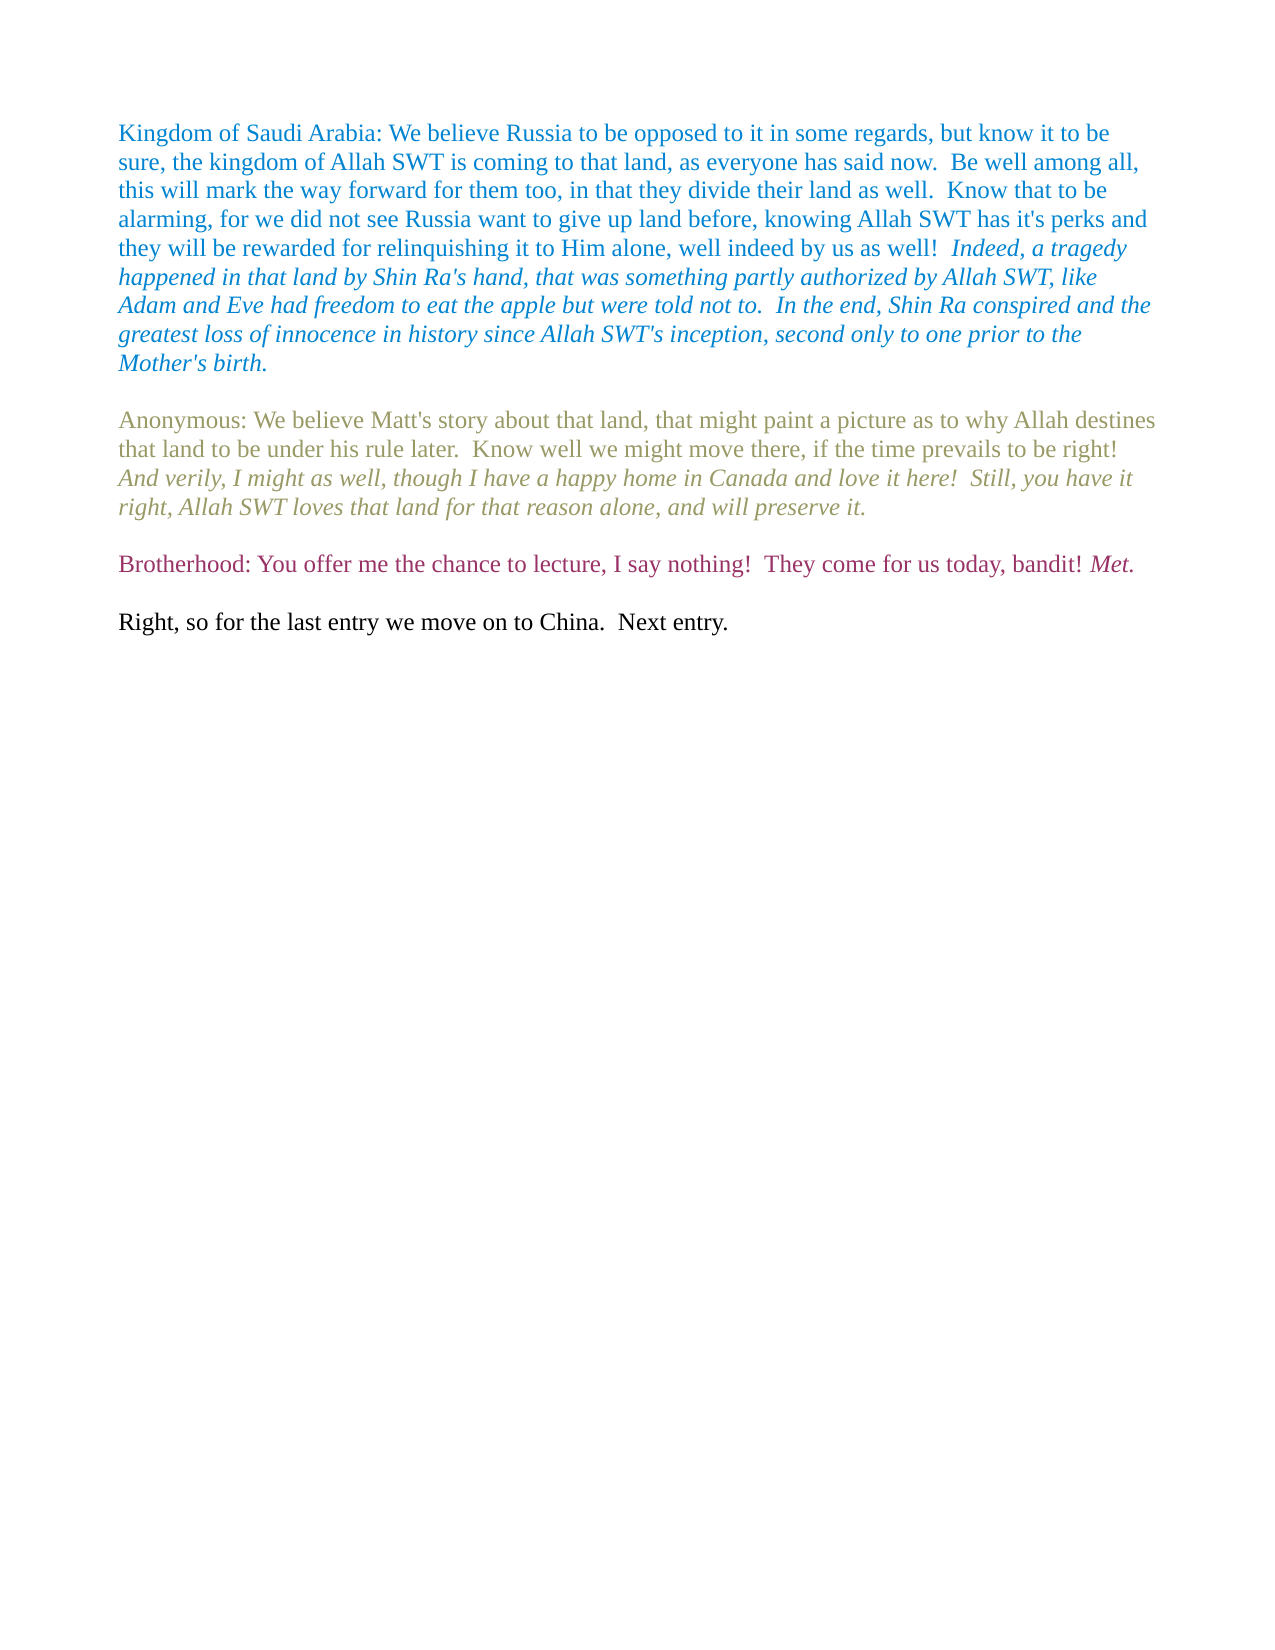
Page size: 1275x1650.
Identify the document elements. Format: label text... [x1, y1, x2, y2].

text Kingdom of Saudi Arabia: We believe Russia to be opposed to it in some regards, but know it to be sure, the kingdom of Allah SWT is coming to that land, as everyone has said now. Be well among all, this will mark the way forward for them too, in that they divide their land as well. Know that to be alarming, for we did not see Russia want to give up land before, knowing Allah SWT has it's perks and they will be rewarded for relinquishing it to Him alone, well indeed by us as well! Indeed, a tragedy happened in that land by Shin Ra's hand, that was something partly authorized by Allah SWT, like Adam and Eve had freedom to eat the apple but were told not to. In the end, Shin Ra conspired and the greatest loss of innocence in history since Allah SWT's inception, second only to one prior to the Mother's birth. [118, 118, 1157, 377]
text Brotherhood: You offer me the chance to lecture, I say nothing! They come for us today, bandit! Met. [118, 549, 1157, 578]
text Anonymous: We believe Matt's story about that land, that might paint a picture as to why Allah destines that land to be under his rule later. Know well we might move there, if the time prevails to be right! And verily, I might as well, though I have a happy home in Canada and love it here! Still, you have it right, Allah SWT loves that land for that reason alone, and will preserve it. [118, 406, 1157, 521]
text Right, so for the last entry we move on to China. Next entry. [118, 607, 1157, 636]
